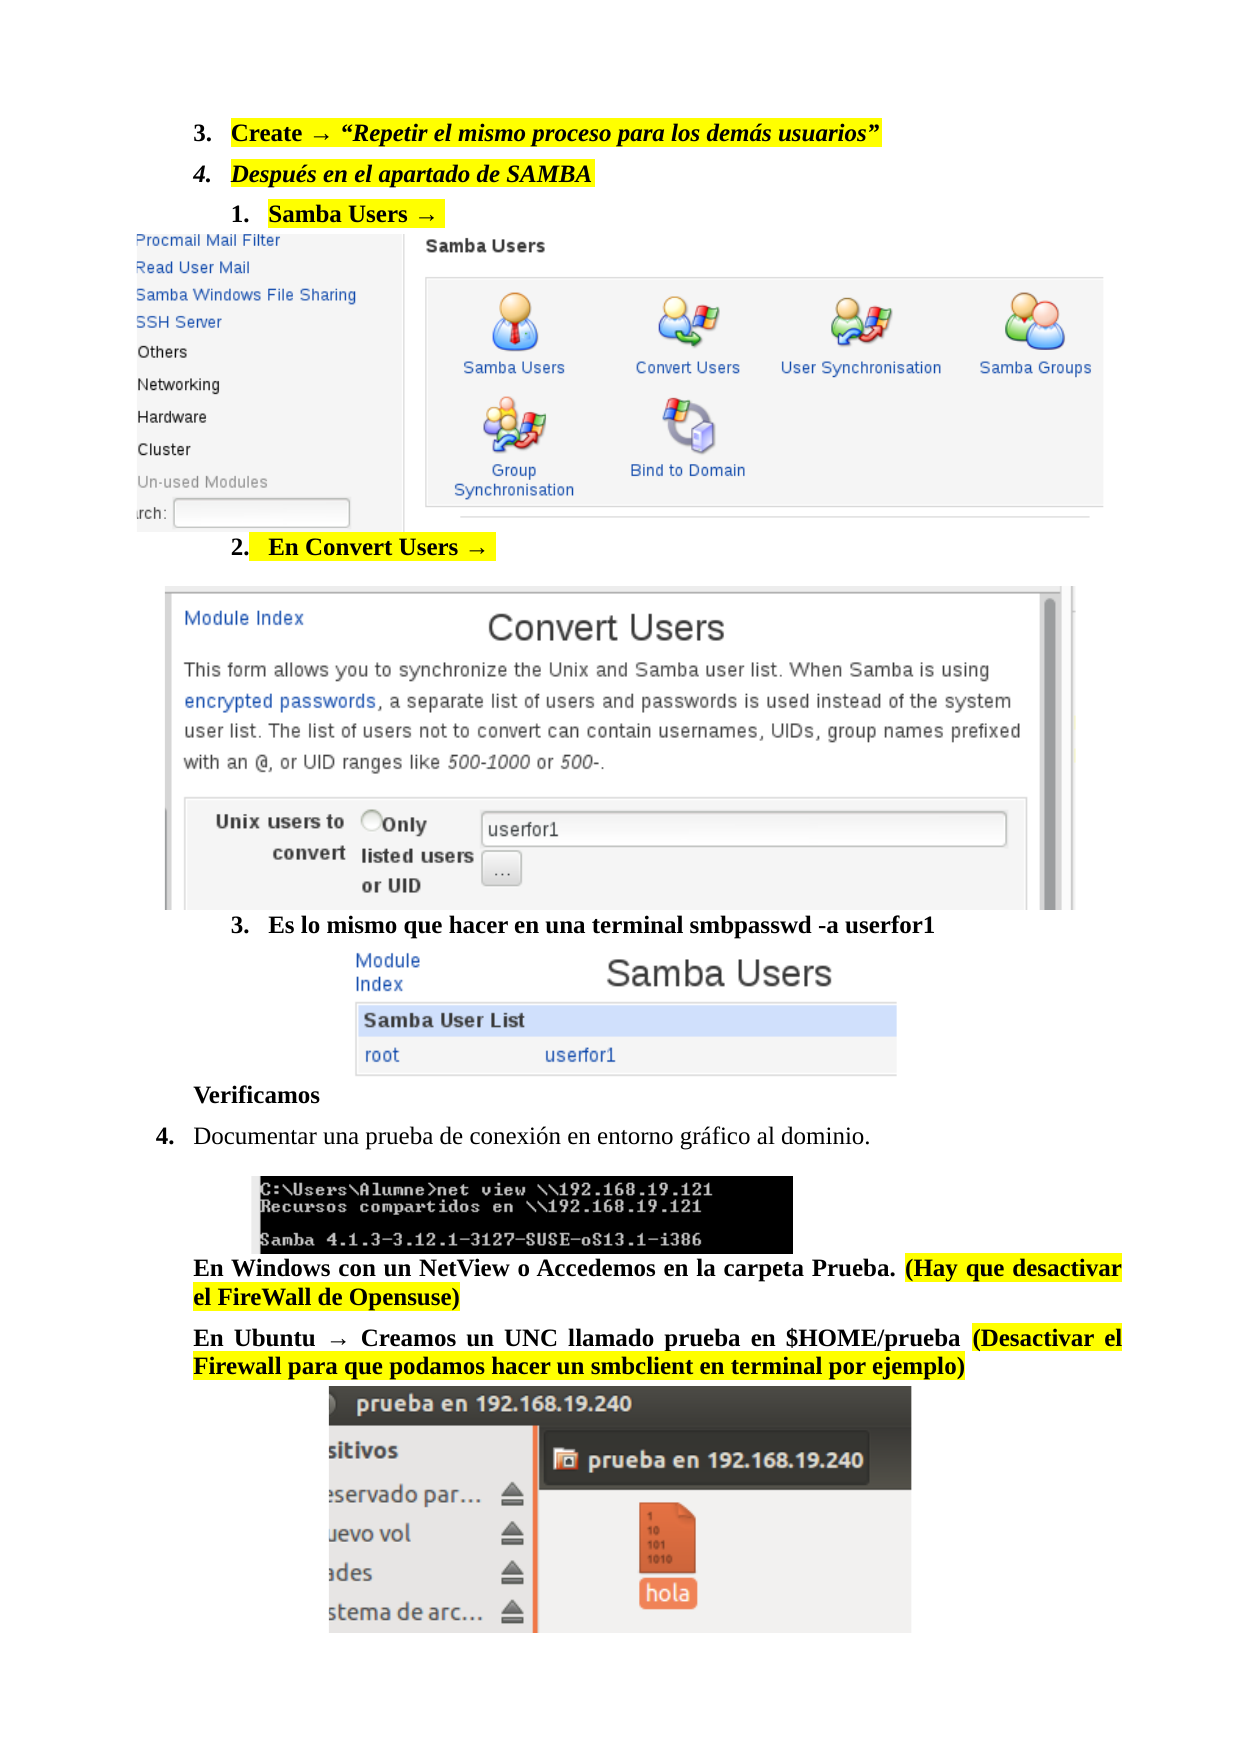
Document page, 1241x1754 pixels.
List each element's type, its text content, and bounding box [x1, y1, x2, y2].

list Verificamos [156, 950, 1122, 1109]
list Create → “Repetir el mismo proceso para los demás usuarios” [193, 118, 1122, 147]
list En Convert Users → [231, 240, 1122, 561]
list Documentar una prueba de conexión en entorno gráfico al dominio. [156, 1121, 1122, 1150]
list Después en el apartado de SAMBA [193, 159, 1122, 187]
list En Ubuntu → Creamos un UNC llamado prueba en $HOME/prueba (Desactivar el Firewall para que podamos hacer un smbclient en terminal por ejemplo) [156, 1323, 1122, 1380]
picture [251, 1176, 793, 1254]
picture [164, 586, 1076, 910]
picture [328, 1386, 912, 1633]
list Samba Users → [231, 199, 1122, 228]
picture [136, 234, 1104, 532]
list Es lo mismo que hacer en una terminal smbpasswd -a userfor1 [231, 573, 1122, 938]
list En Windows con un NetView o Accedemos en la carpeta Prueba. (Hay que desactivar el FireWall de Opensuse) [156, 1162, 1122, 1311]
picture [343, 944, 897, 1081]
